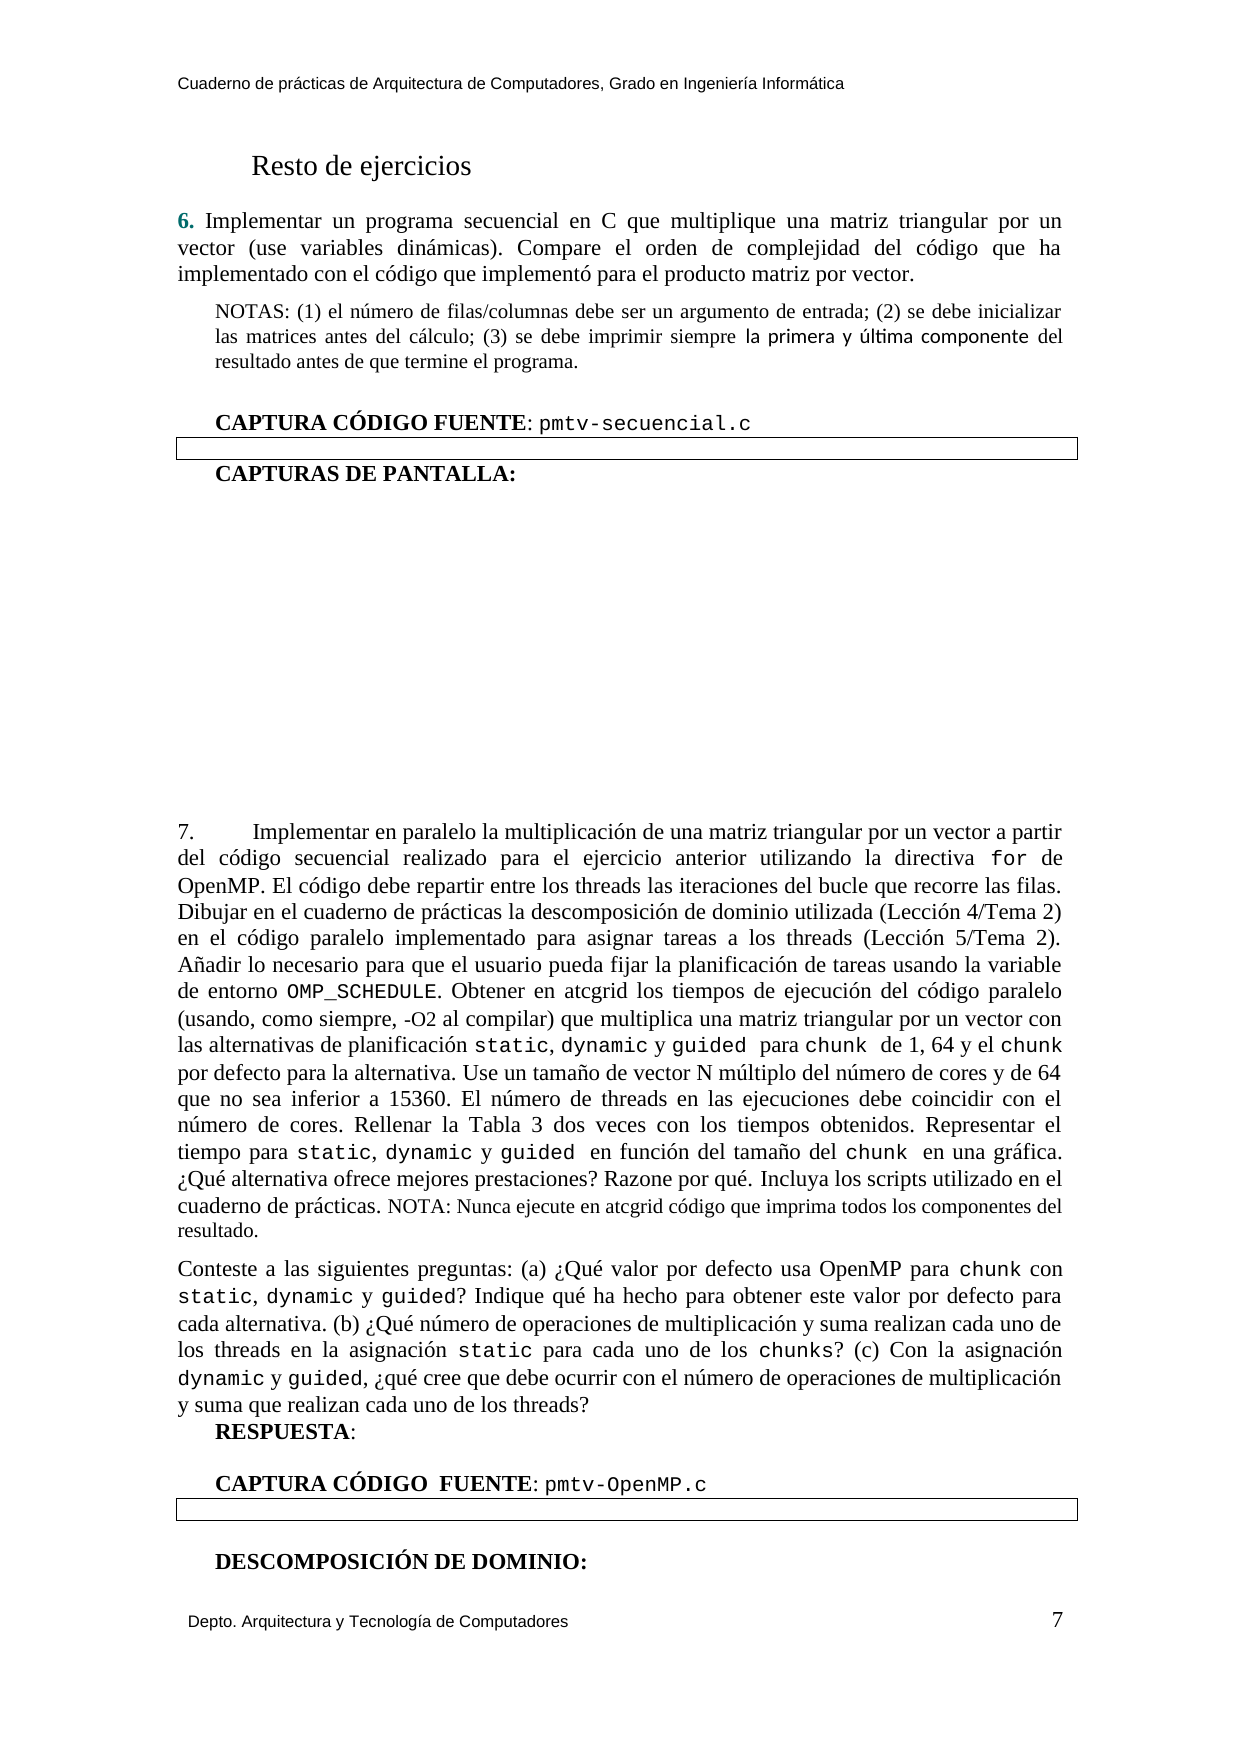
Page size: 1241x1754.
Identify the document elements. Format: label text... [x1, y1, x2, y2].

text RESPUESTA: [215, 1418, 1063, 1444]
table_header [177, 438, 1077, 459]
table_header [177, 1499, 1077, 1520]
list 6. Implementar un programa secuencial en C que multiplique una matriz triangular por un vector (use variables dinámicas). Compare el orden de complejidad del código que ha implementado con el código que implementó para el producto matriz por vector. [177, 207, 1063, 287]
text CAPTURA CÓDIGO FUENTE: pmtv-secuencial.c [215, 409, 1063, 437]
list Implementar en paralelo la multiplicación de una matriz triangular por un vector a partir del código secuencial realizado para el ejercicio anterior utilizando la directiva for de OpenMP. El código debe repartir entre los threads las iteraciones del bucle que recorre las filas. Dibujar en el cuaderno de prácticas la descomposición de dominio utilizada (Lección 4/Tema 2) en el código paralelo implementado para asignar tareas a los threads (Lección 5/Tema 2). Añadir lo necesario para que el usuario pueda fijar la planificación de tareas usando la variable de entorno OMP_SCHEDULE. Obtener en atcgrid los tiempos de ejecución del código paralelo (usando, como siempre, -O2 al compilar) que multiplica una matriz triangular por un vector con las alternativas de planificación static, dynamic y guided para chunk de 1, 64 y el chunk por defecto para la alternativa. Use un tamaño de vector N múltiplo del número de cores y de 64 que no sea inferior a 15360. El número de threads en las ejecuciones debe coincidir con el número de cores. Rellenar la Tabla 3 dos veces con los tiempos obtenidos. Representar el tiempo para static, dynamic y guided en función del tamaño del chunk en una gráfica. ¿Qué alternativa ofrece mejores prestaciones? Razone por qué. Incluya los scripts utilizado en el cuaderno de prácticas. NOTA: Nunca ejecute en atcgrid código que imprima todos los componentes del resultado. [177, 818, 1063, 1242]
text CAPTURA CÓDIGO FUENTE: pmtv-OpenMP.c [215, 1471, 1063, 1498]
subtitle Resto de ejercicios [215, 148, 1063, 181]
text DESCOMPOSICIÓN DE DOMINIO: [215, 1548, 1063, 1574]
text CAPTURAS DE PANTALLA: [215, 460, 1063, 486]
list Conteste a las siguientes preguntas: (a) ¿Qué valor por defecto usa OpenMP para chunk con static, dynamic y guided? Indique qué ha hecho para obtener este valor por defecto para cada alternativa. (b) ¿Qué número de operaciones de multiplicación y suma realizan cada uno de los threads en la asignación static para cada uno de los chunks? (c) Con la asignación dynamic y guided, ¿qué cree que debe ocurrir con el número de operaciones de multiplicación y suma que realizan cada uno de los threads? [177, 1255, 1063, 1418]
list NOTAS: (1) el número de filas/columnas debe ser un argumento de entrada; (2) se debe inicializar las matrices antes del cálculo; (3) se debe imprimir siempre la primera y última componente del resultado antes de que termine el programa. [215, 299, 1063, 373]
